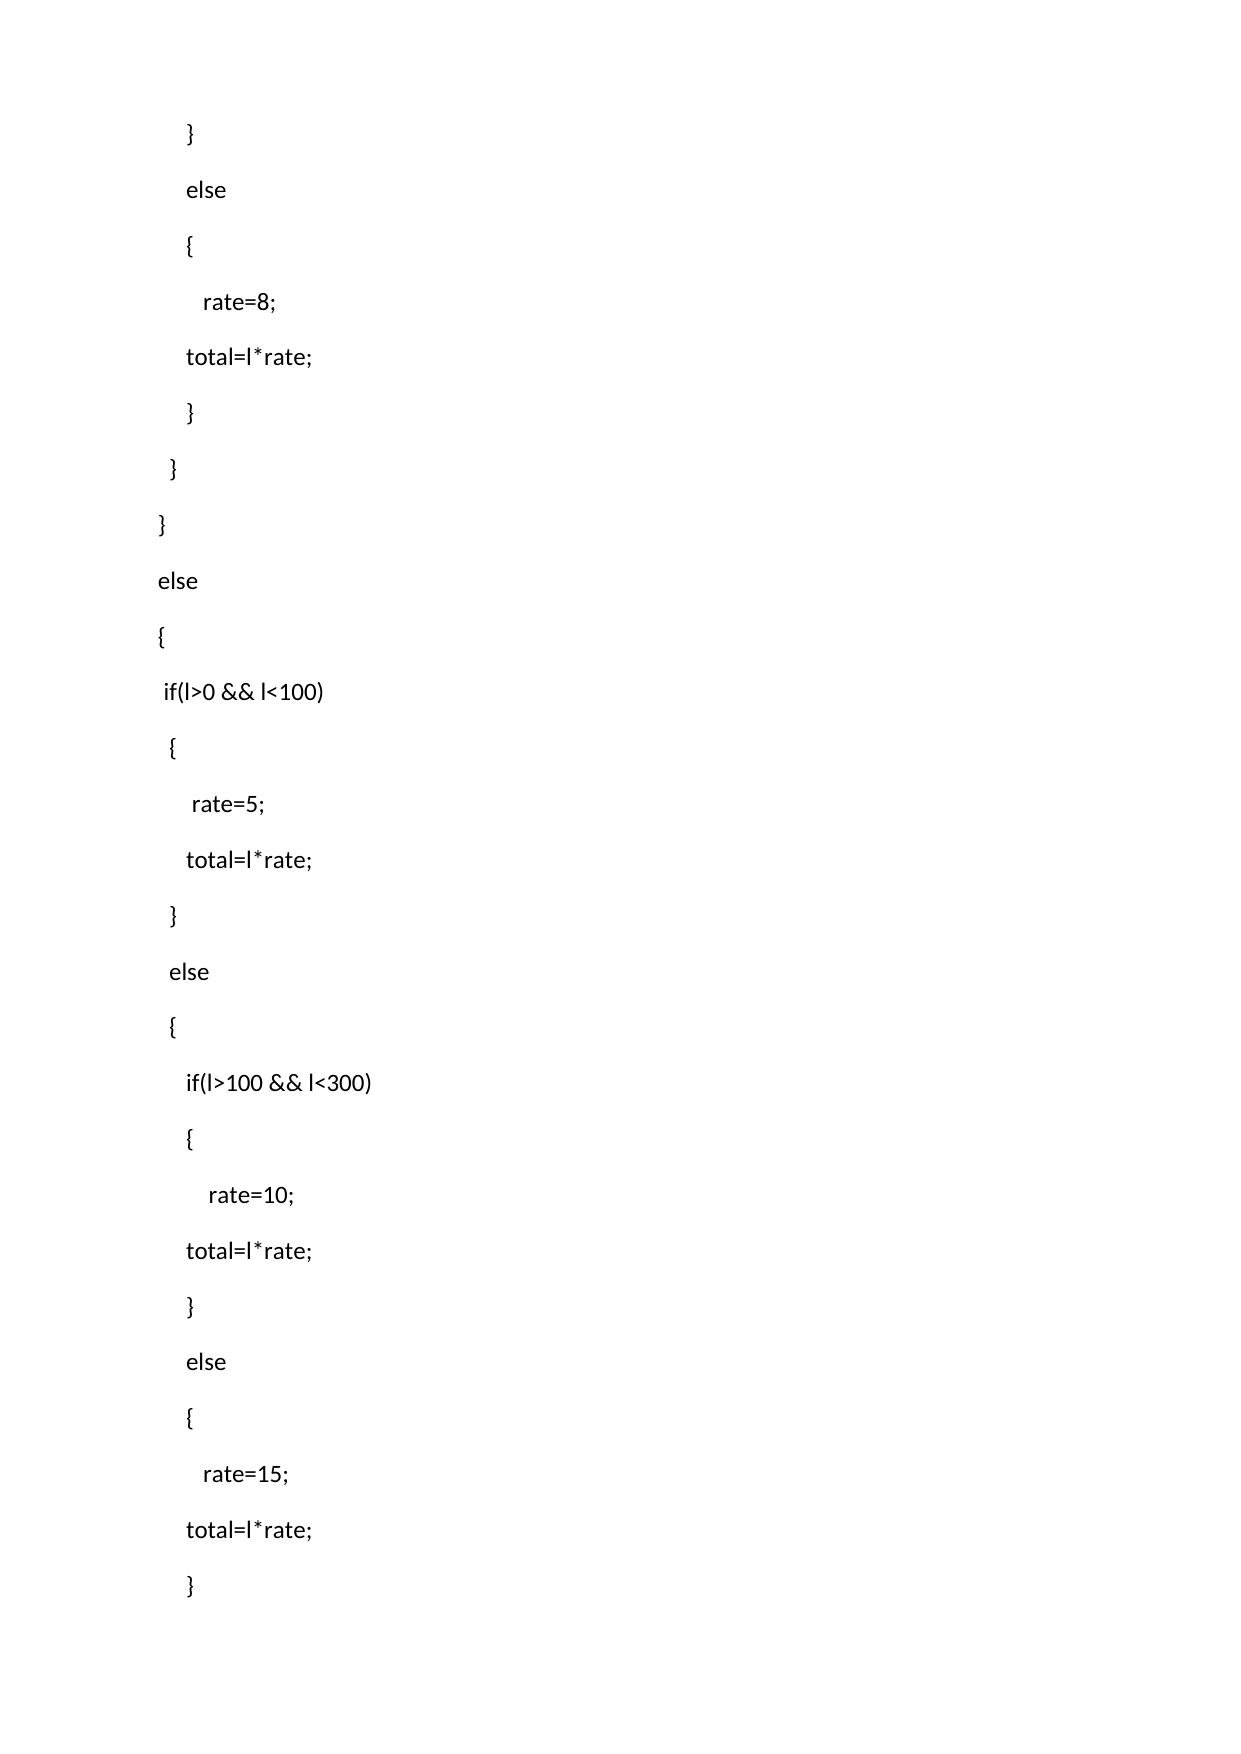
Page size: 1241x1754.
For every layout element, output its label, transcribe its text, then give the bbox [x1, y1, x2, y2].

text rate=15; [118, 1458, 1122, 1489]
text } [118, 1291, 1122, 1321]
text rate=5; [118, 788, 1122, 819]
text { [118, 1011, 1122, 1042]
text } [118, 397, 1122, 428]
text else [118, 565, 1122, 595]
text } [118, 453, 1122, 484]
text } [118, 509, 1122, 539]
text total=l*rate; [118, 341, 1122, 372]
text total=l*rate; [118, 844, 1122, 874]
text else [118, 1346, 1122, 1377]
text else [118, 956, 1122, 986]
text { [118, 230, 1122, 260]
text if(l>100 && l<300) [118, 1067, 1122, 1098]
text { [118, 1402, 1122, 1433]
text } [118, 118, 1122, 149]
text total=l*rate; [118, 1235, 1122, 1265]
text total=l*rate; [118, 1514, 1122, 1544]
text { [118, 621, 1122, 651]
text } [118, 1570, 1122, 1600]
text } [118, 900, 1122, 930]
text { [118, 732, 1122, 763]
text rate=10; [118, 1179, 1122, 1209]
text else [118, 174, 1122, 204]
text if(l>0 && l<100) [118, 676, 1122, 707]
text { [118, 1123, 1122, 1154]
text rate=8; [118, 286, 1122, 316]
